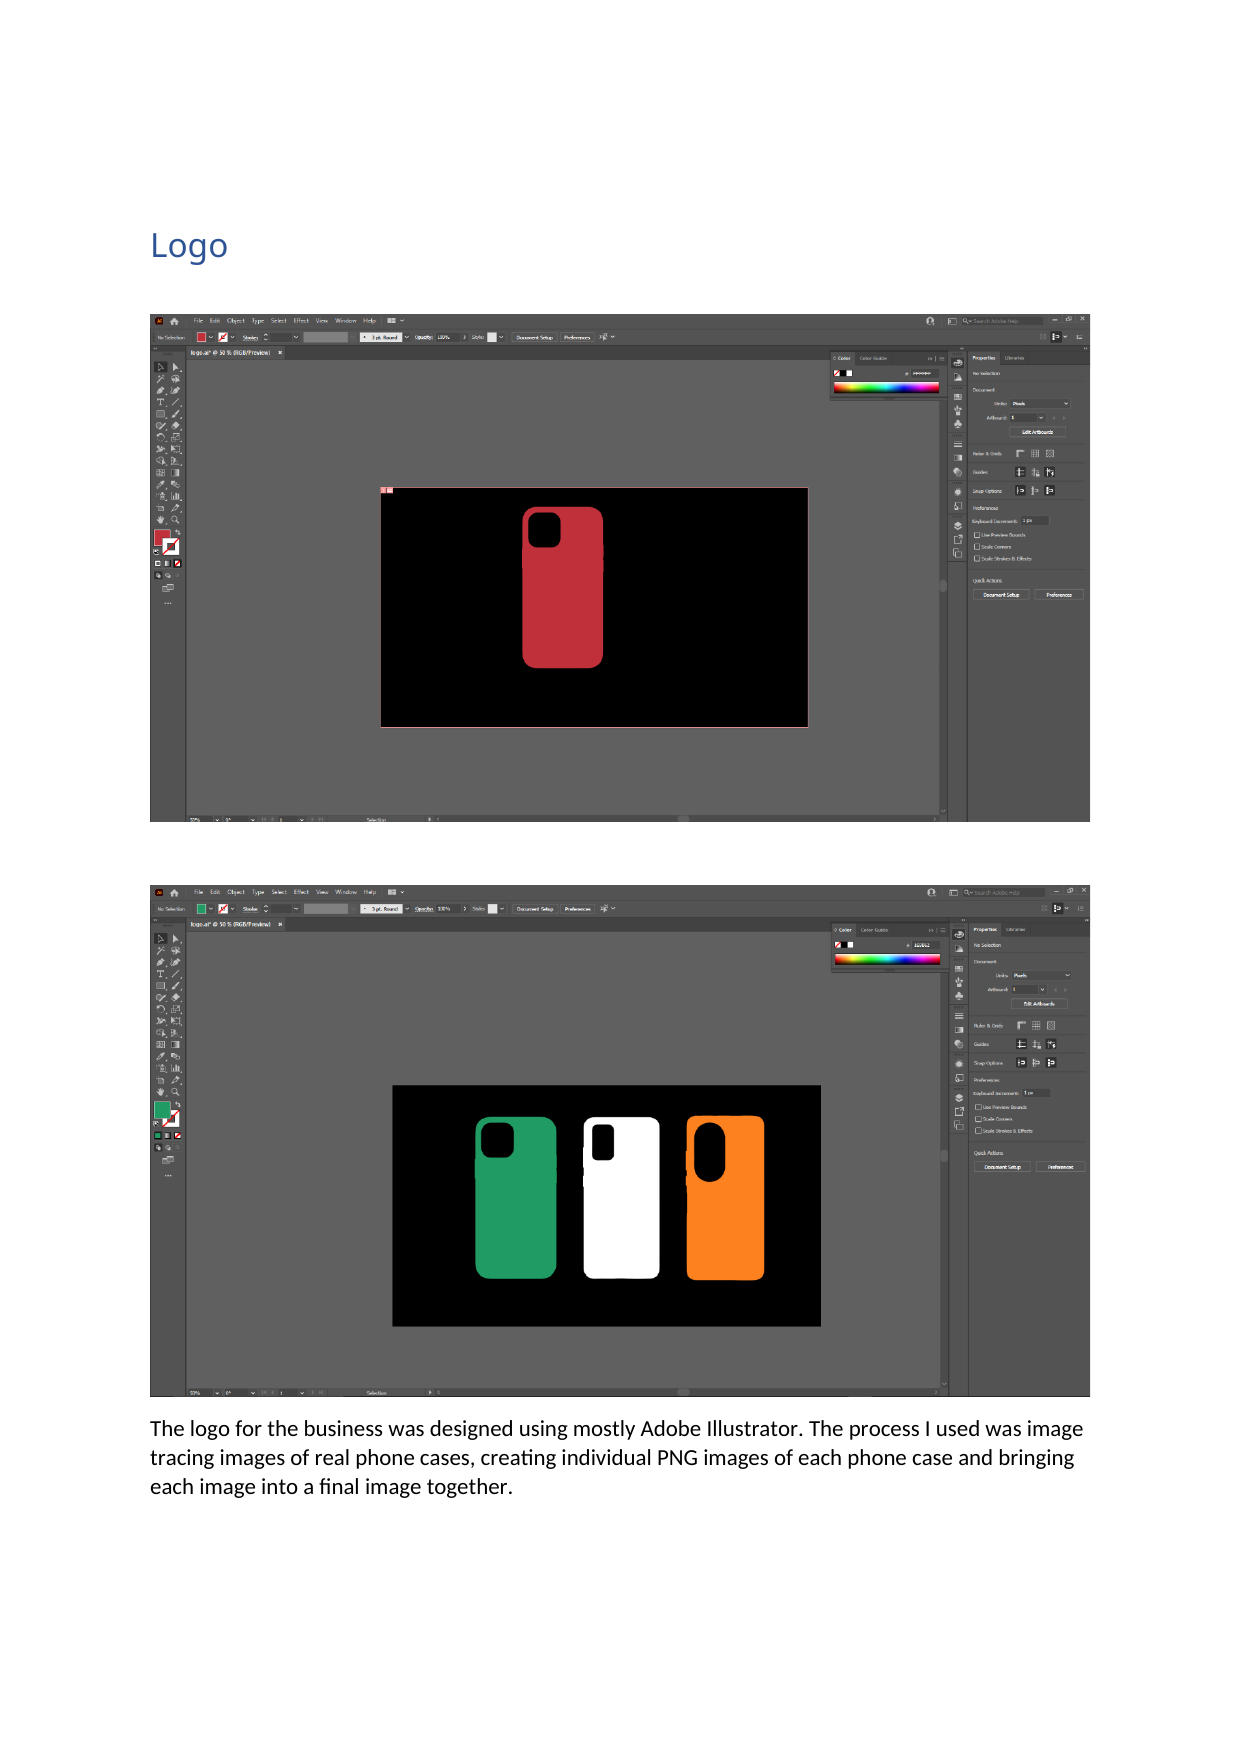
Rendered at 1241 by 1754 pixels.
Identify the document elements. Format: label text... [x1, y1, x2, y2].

subtitle Logo [150, 222, 1090, 267]
text The logo for the business was designed using mostly Adobe Illustrator. The process I used was image tracing images of real phone cases, creating individual PNG images of each phone case and bringing each image into a final image together. [150, 1414, 1090, 1500]
